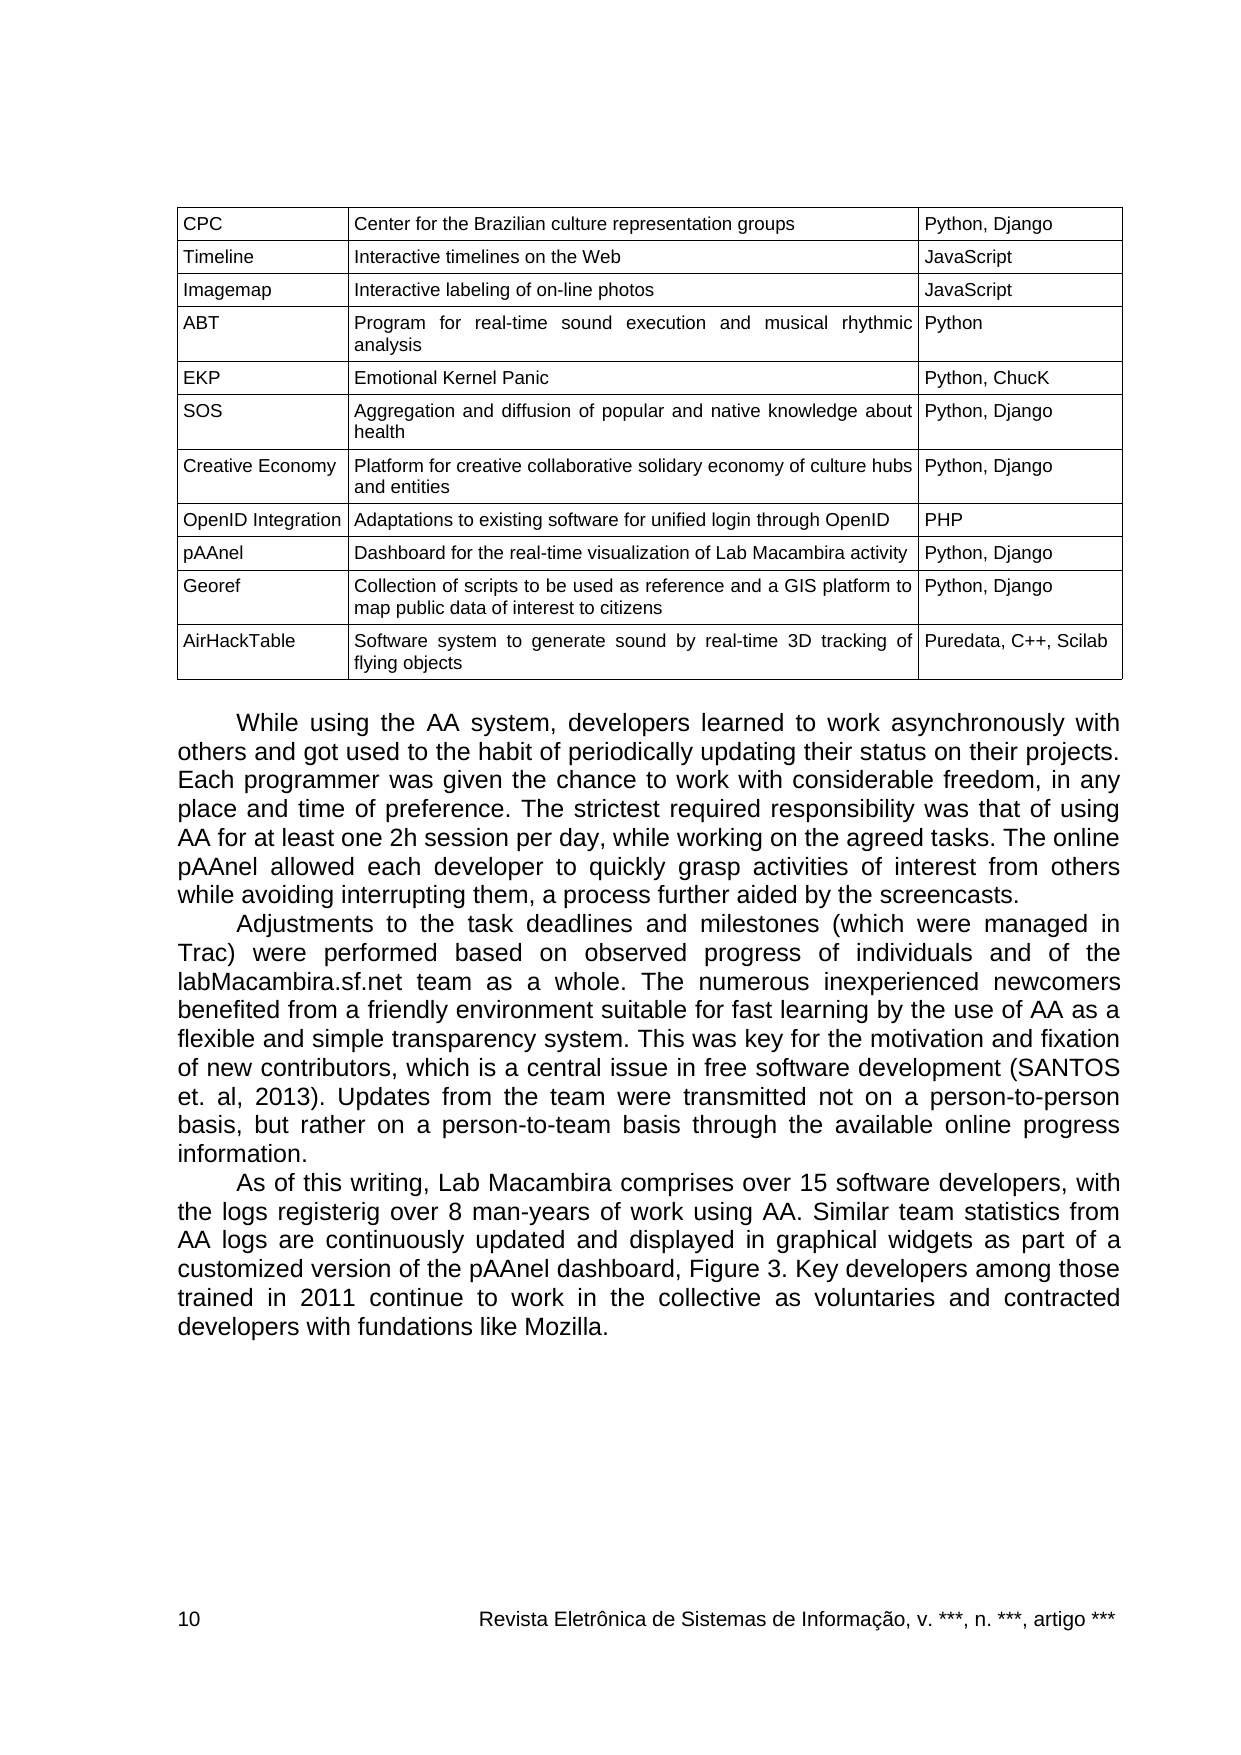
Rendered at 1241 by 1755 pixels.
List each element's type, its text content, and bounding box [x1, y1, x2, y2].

text While using the AA system, developers learned to work asynchronously with others and got used to the habit of periodically updating their status on their projects. Each programmer was given the chance to work with considerable freedom, in any place and time of preference. The strictest required responsibility was that of using AA for at least one 2h session per day, while working on the agreed tasks. The online pAAnel allowed each developer to quickly grasp activities of interest from others while avoiding interrupting them, a process further aided by the screencasts. [177, 708, 1122, 909]
table_cell Imagemap [178, 274, 348, 306]
table_cell Python, Django [919, 537, 1122, 569]
table_cell Program for real-time sound execution and musical rhythmic analysis [349, 307, 918, 361]
table_cell JavaScript [919, 274, 1122, 306]
table_cell Interactive labeling of on-line photos [349, 274, 918, 306]
table_cell Software system to generate sound by real-time 3D tracking of flying objects [349, 625, 918, 679]
table_cell JavaScript [919, 241, 1122, 273]
table_cell Interactive timelines on the Web [349, 241, 918, 273]
table_cell pAAnel [178, 537, 348, 569]
table_cell EKP [178, 362, 348, 394]
table_cell Emotional Kernel Panic [349, 362, 918, 394]
table_cell Collection of scripts to be used as reference and a GIS platform to map public data of interest to citizens [349, 571, 918, 624]
table_cell AirHackTable [178, 625, 348, 679]
table_cell Python, Django [919, 395, 1122, 448]
table_cell PHP [919, 504, 1122, 536]
table_cell Timeline [178, 241, 348, 273]
table_cell Python, ChucK [919, 362, 1122, 394]
table_cell Python, Django [919, 208, 1122, 240]
text Adjustments to the task deadlines and milestones (which were managed in Trac) were performed based on observed progress of individuals and of the labMacambira.sf.net team as a whole. The numerous inexperienced newcomers benefited from a friendly environment suitable for fast learning by the use of AA as a flexible and simple transparency system. This was key for the motivation and fixation of new contributors, which is a central issue in free software development (SANTOS et. al, 2013). Updates from the team were transmitted not on a person-to-person basis, but rather on a person-to-team basis through the available online progress information. [177, 909, 1122, 1168]
table_cell SOS [178, 395, 348, 448]
table_cell Platform for creative collaborative solidary economy of culture hubs and entities [349, 450, 918, 503]
table_cell Creative Economy [178, 450, 348, 503]
table_cell CPC [178, 208, 348, 240]
table_cell Puredata, C++, Scilab [919, 625, 1122, 679]
table_cell Dashboard for the real-time visualization of Lab Macambira activity [349, 537, 918, 569]
table_cell Adaptations to existing software for unified login through OpenID [349, 504, 918, 536]
table_cell Aggregation and diffusion of popular and native knowledge about health [349, 395, 918, 448]
table_cell Center for the Brazilian culture representation groups [349, 208, 918, 240]
table_cell Python, Django [919, 450, 1122, 503]
table_cell Georef [178, 571, 348, 624]
table_cell ABT [178, 307, 348, 361]
table_cell Python [919, 307, 1122, 361]
table_cell Python, Django [919, 571, 1122, 624]
table_cell OpenID Integration [178, 504, 348, 536]
text As of this writing, Lab Macambira comprises over 15 software developers, with the logs registerig over 8 man-years of work using AA. Similar team statistics from AA logs are continuously updated and displayed in graphical widgets as part of a customized version of the pAAnel dashboard, Figure 3. Key developers among those trained in 2011 continue to work in the collective as voluntaries and contracted developers with fundations like Mozilla. [177, 1168, 1122, 1340]
